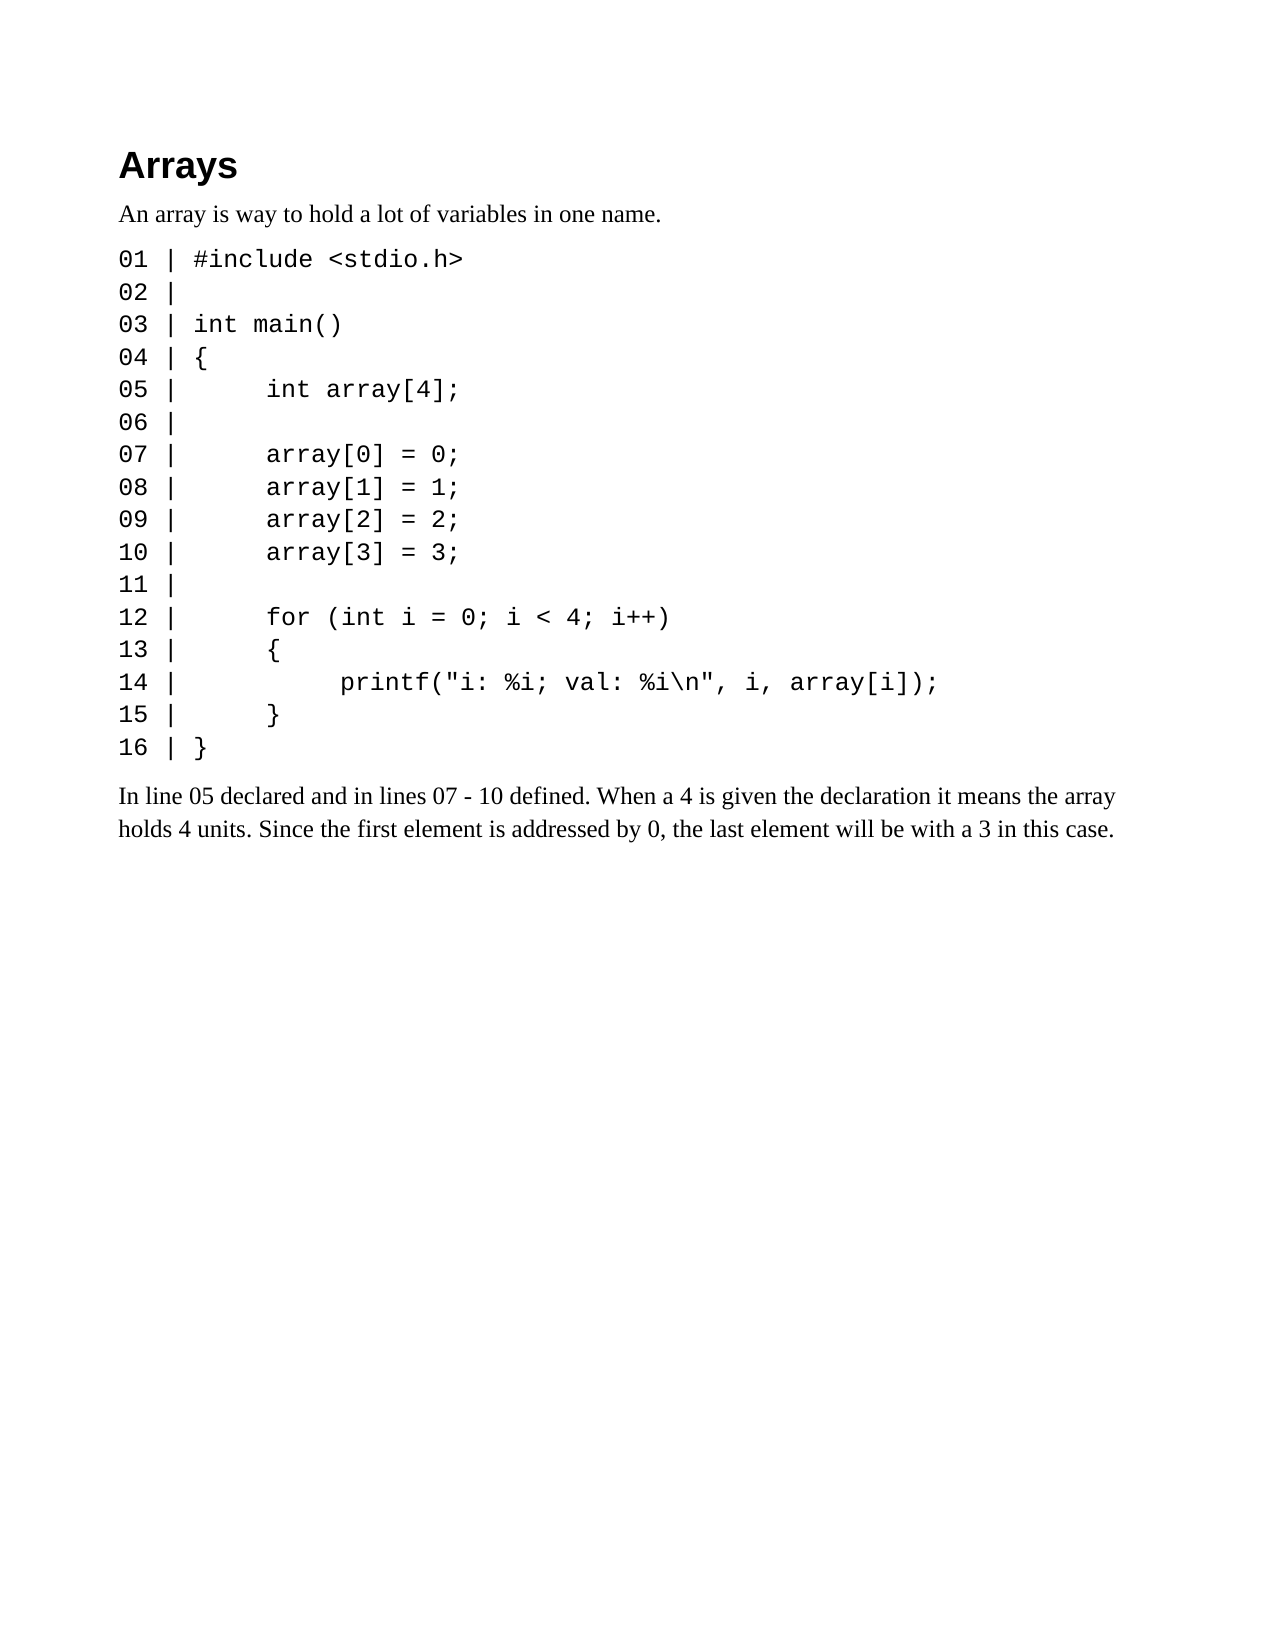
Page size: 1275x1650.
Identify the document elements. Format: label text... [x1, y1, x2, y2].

text 01 | #include <stdio.h> 02 | 03 | int main() 04 | { 05 | int array[4]; 06 | 07 | array[0] = 0; 08 | array[1] = 1; 09 | array[2] = 2; 10 | array[3] = 3; 11 | 12 | for (int i = 0; i < 4; i++) 13 | { 14 | printf("i: %i; val: %i\n", i, array[i]); 15 | } 16 | } [118, 247, 1157, 763]
subtitle Arrays [118, 143, 1157, 187]
text An array is way to hold a lot of variables in one name. [118, 199, 1157, 228]
text In line 05 declared and in lines 07 - 10 defined. When a 4 is given the declaration it means the array holds 4 units. Since the first element is addressed by 0, the last element will be with a 3 in this case. [118, 781, 1157, 843]
